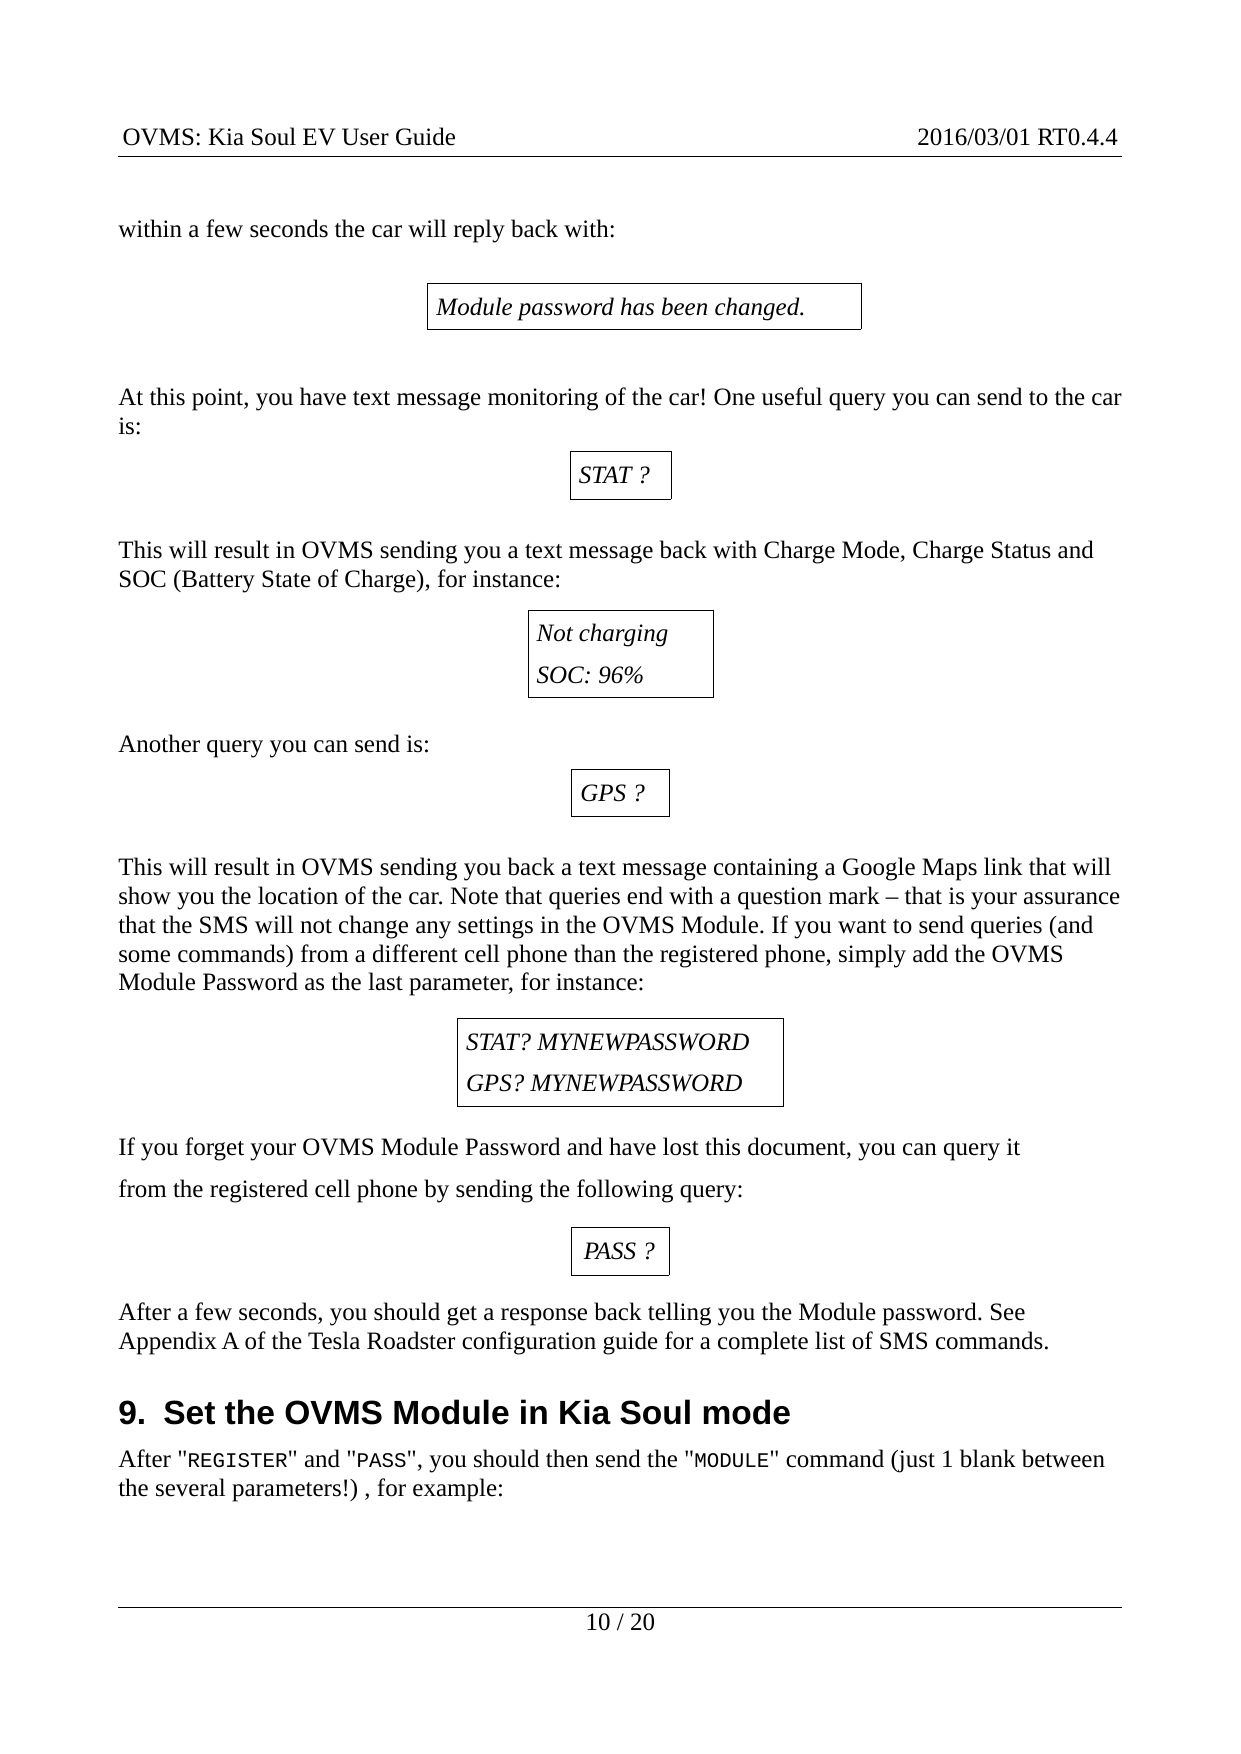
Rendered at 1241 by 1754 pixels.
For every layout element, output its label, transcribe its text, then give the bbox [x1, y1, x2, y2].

text STAT ? [578, 460, 662, 489]
text GPS ? [580, 778, 660, 806]
text Another query you can send is: [118, 729, 1122, 757]
text If you forget your OVMS Module Password and have lost this document, you can query it [118, 1132, 1122, 1161]
text SOC: 96% [536, 660, 704, 688]
text STAT? MYNEWPASSWORD [466, 1027, 774, 1056]
text This will result in OVMS sending you back a text message containing a Google Maps link that will show you the location of the car. Note that queries end with a question mark – that is your assurance that the SMS will not change any settings in the OVMS Module. If you want to send queries (and some commands) from a different cell phone than the registered phone, simply add the OVMS Module Password as the last parameter, for instance: [118, 852, 1122, 996]
text At this point, you have text message monitoring of the car! One useful query you can send to the car is: [118, 382, 1122, 440]
subtitle Set the OVMS Module in Kia Soul mode [118, 1392, 1122, 1431]
text Not charging [536, 618, 704, 647]
text After a few seconds, you should get a response back telling you the Module password. See Appendix A of the Tesla Roadster configuration guide for a complete list of SMS commands. [118, 1297, 1122, 1355]
text from the registered cell phone by sending the following query: [118, 1174, 1122, 1202]
text Module password has been changed. [436, 292, 852, 320]
text within a few seconds the car will reply back with: [118, 214, 1122, 243]
text GPS? MYNEWPASSWORD [466, 1068, 774, 1097]
text PASS ? [580, 1236, 660, 1264]
text After "REGISTER" and "PASS", you should then send the "MODULE" command (just 1 blank between the several parameters!) , for example: [118, 1444, 1122, 1502]
text This will result in OVMS sending you a text message back with Charge Mode, Charge Status and SOC (Battery State of Charge), for instance: [118, 535, 1122, 592]
